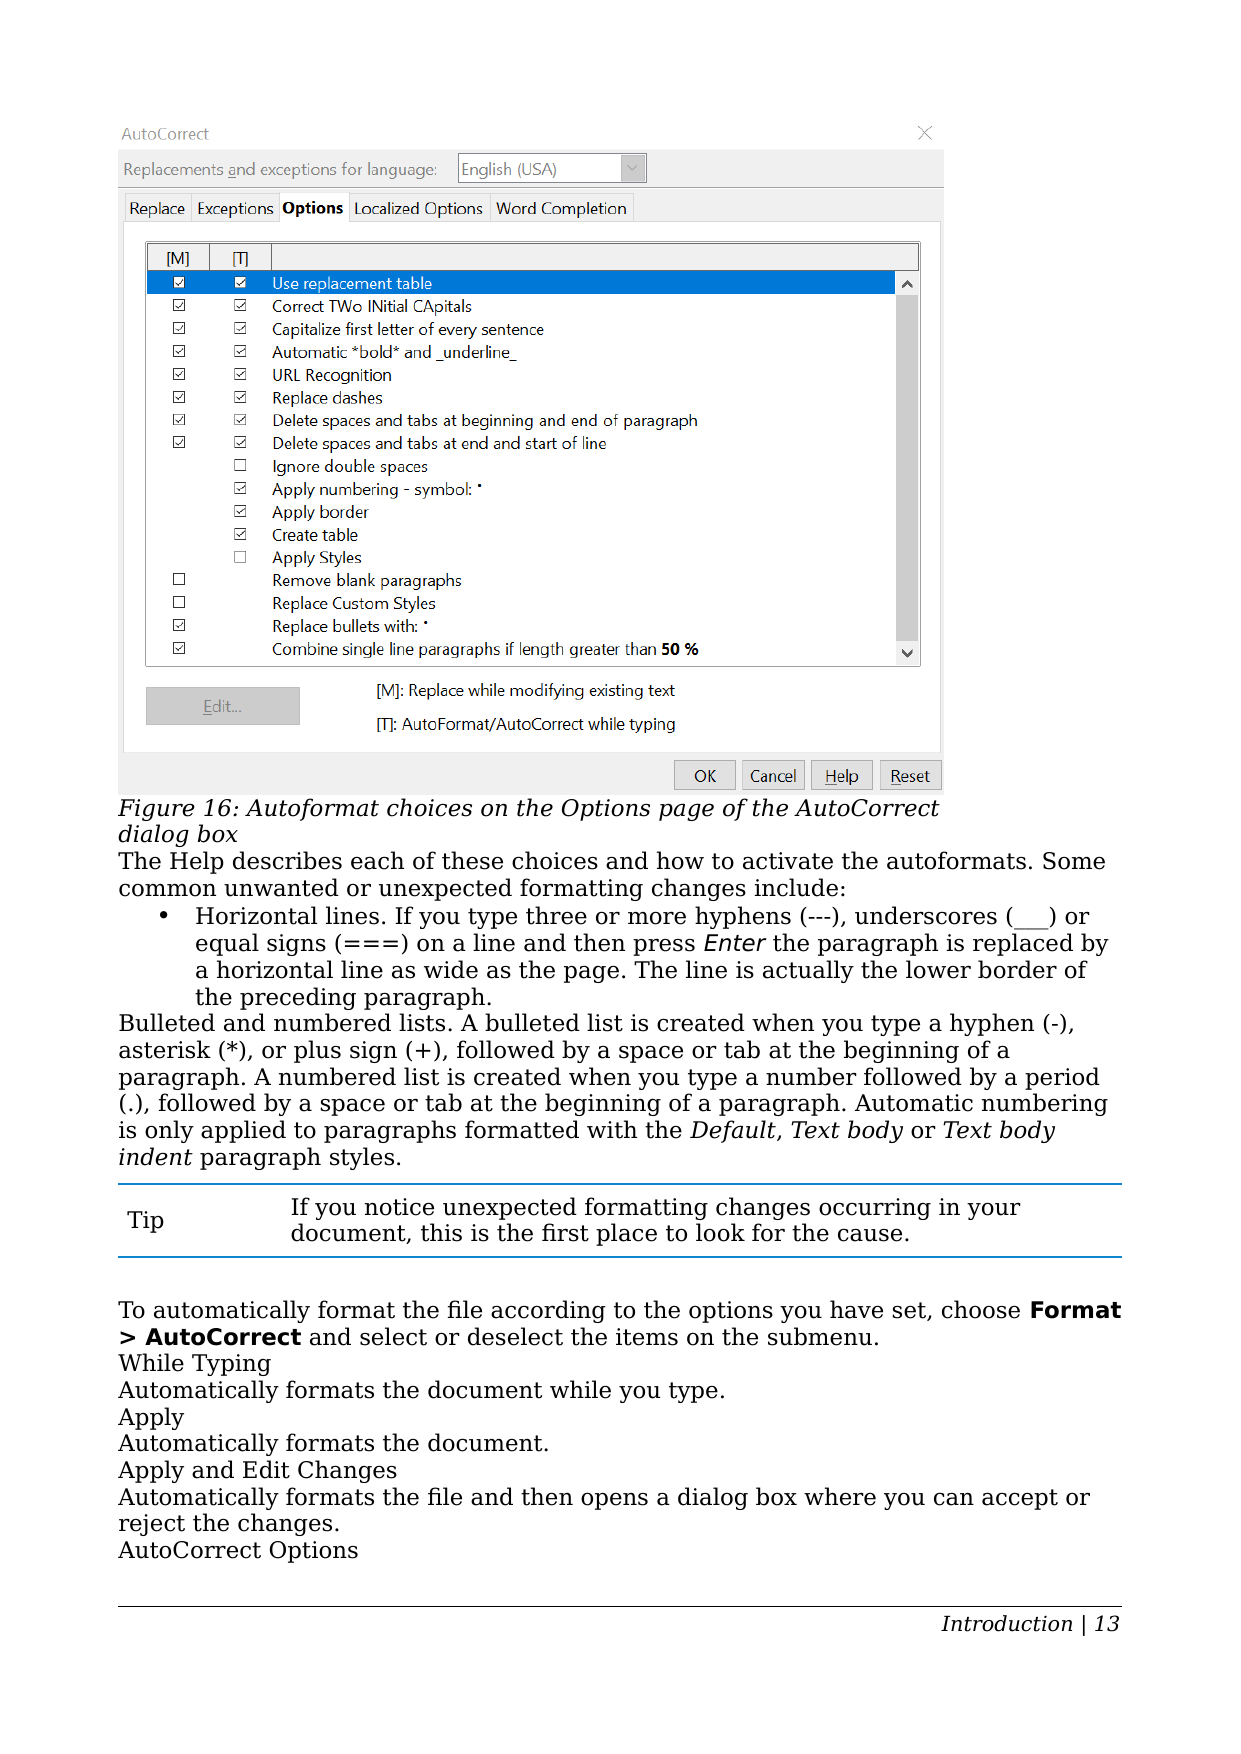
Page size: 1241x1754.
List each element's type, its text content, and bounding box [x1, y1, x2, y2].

table_header If you notice unexpected formatting changes occurring in your document, this is the first place to look for the cause. [281, 1185, 1122, 1256]
text While Typing [118, 1351, 1122, 1377]
text Automatically formats the document. [118, 1431, 1122, 1457]
text The Help describes each of these choices and how to activate the autoformats. Some common unwanted or unexpected formatting changes include: [118, 848, 1122, 901]
text AutoCorrect Options [118, 1537, 1122, 1564]
text Apply [118, 1404, 1122, 1431]
table_header Tip [118, 1185, 281, 1256]
picture [118, 118, 944, 795]
text Apply and Edit Changes [118, 1457, 1122, 1484]
text To automatically format the file according to the options you have set, choose Format > AutoCorrect and select or deselect the items on the submenu. [118, 1297, 1122, 1351]
text Figure 16: Autoformat choices on the Options page of the AutoCorrect dialog box [118, 118, 945, 848]
list Horizontal lines. If you type three or more hyphens (---), underscores (___) or equal signs (===) on a line and then press Enter the paragraph is replaced by a horizontal line as wide as the page. The line is actually the lower border of the preceding paragraph. [156, 901, 1122, 1011]
text Bulleted and numbered lists. A bulleted list is created when you type a hyphen (-), asterisk (*), or plus sign (+), followed by a space or tab at the beginning of a paragraph. A numbered list is created when you type a number followed by a period (.), followed by a space or tab at the beginning of a paragraph. Automatic numbering is only applied to paragraphs formatted with the Default, Text body or Text body indent paragraph styles. [118, 1011, 1122, 1171]
text Automatically formats the file and then opens a dialog box where you can accept or reject the changes. [118, 1484, 1122, 1537]
text Automatically formats the document while you type. [118, 1377, 1122, 1404]
